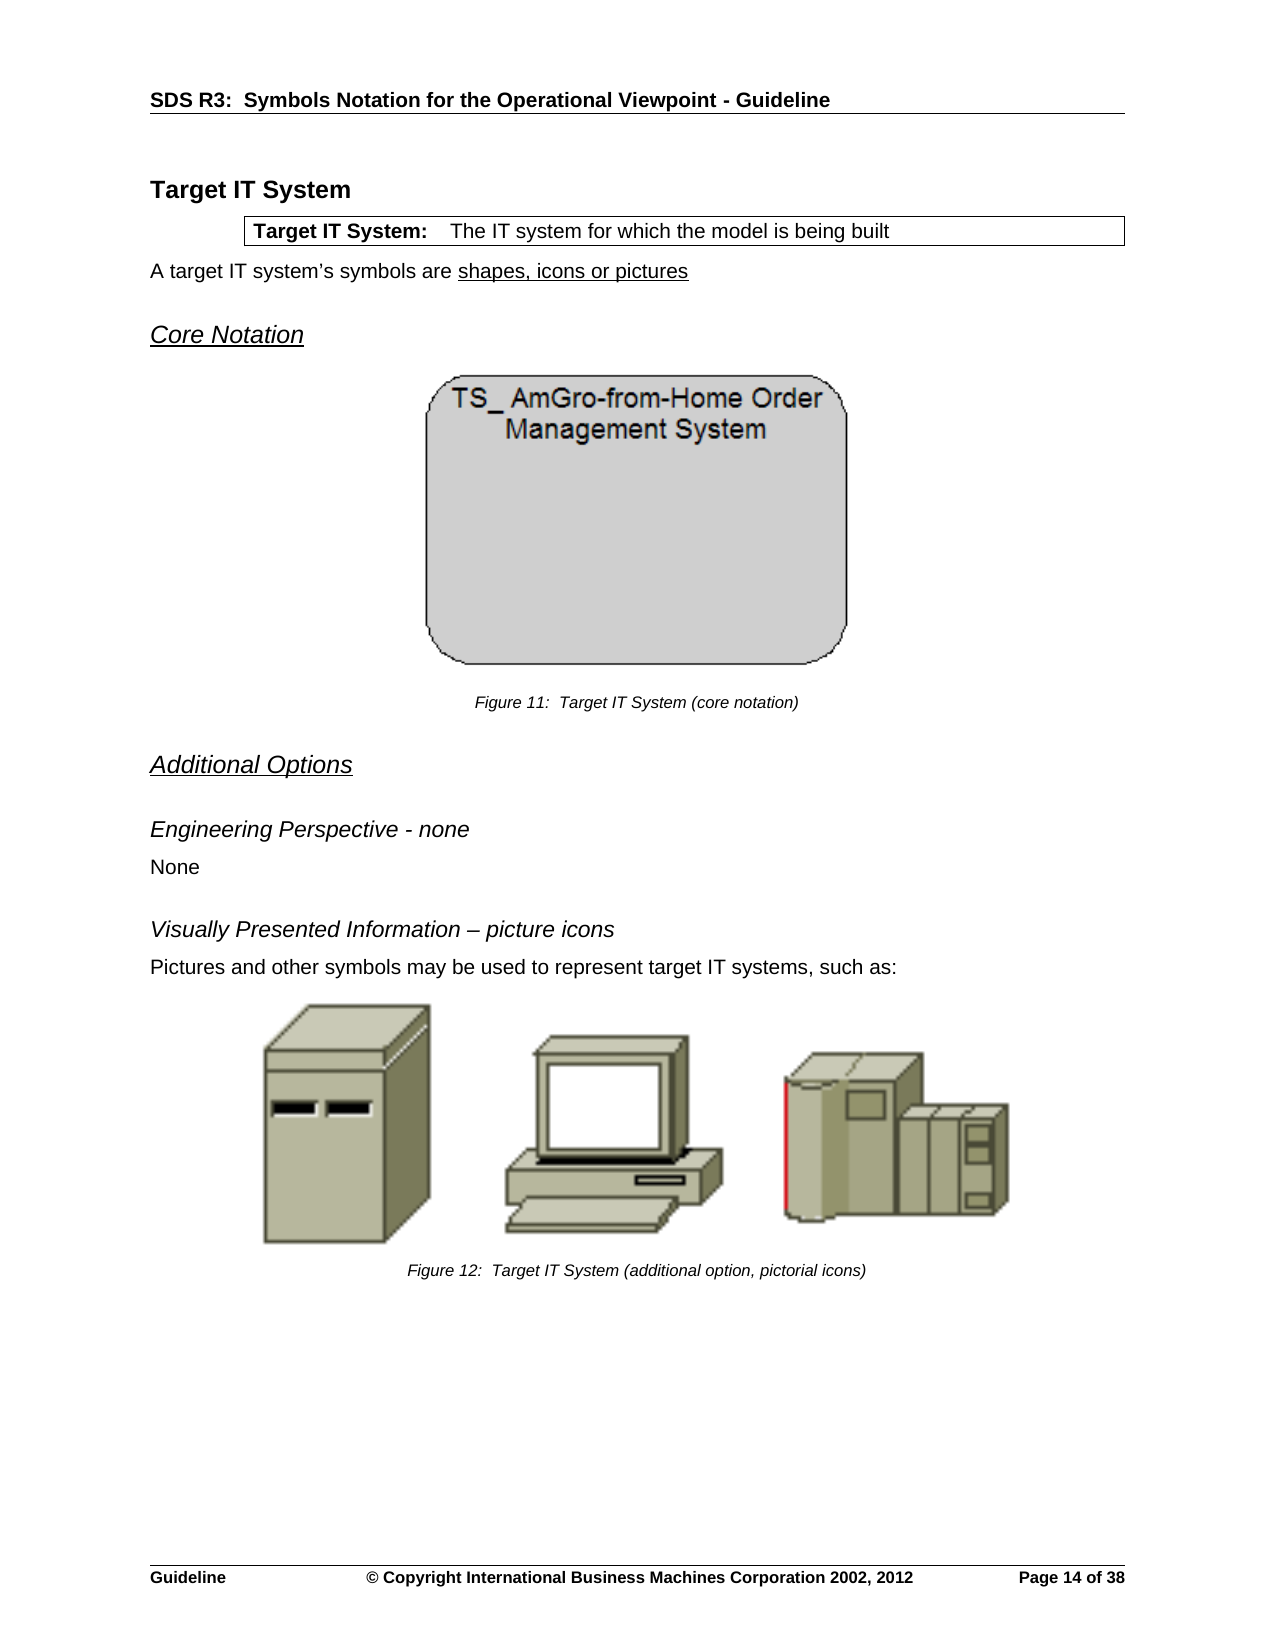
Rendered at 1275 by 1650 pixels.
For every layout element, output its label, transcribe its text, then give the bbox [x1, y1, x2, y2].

text Target IT System: The IT system for which the model is being built [245, 217, 1124, 245]
subtitle Core Notation [150, 320, 1125, 349]
subtitle Additional Options [150, 749, 1125, 778]
picture [415, 363, 860, 679]
text Figure 11: Target IT System (core notation) [150, 693, 1125, 712]
subtitle Visually Presented Information – picture icons [150, 916, 1125, 942]
text Pictures and other symbols may be used to represent target IT systems, such as: [150, 955, 1125, 979]
subtitle Engineering Perspective - none [150, 816, 1125, 842]
text A target IT system’s symbols are shapes, icons or pictures [150, 259, 1125, 283]
text Figure 12: Target IT System (additional option, pictorial icons) [150, 1261, 1125, 1280]
subtitle Target IT System [150, 175, 1125, 204]
text None [150, 855, 1125, 879]
picture [231, 993, 1044, 1248]
